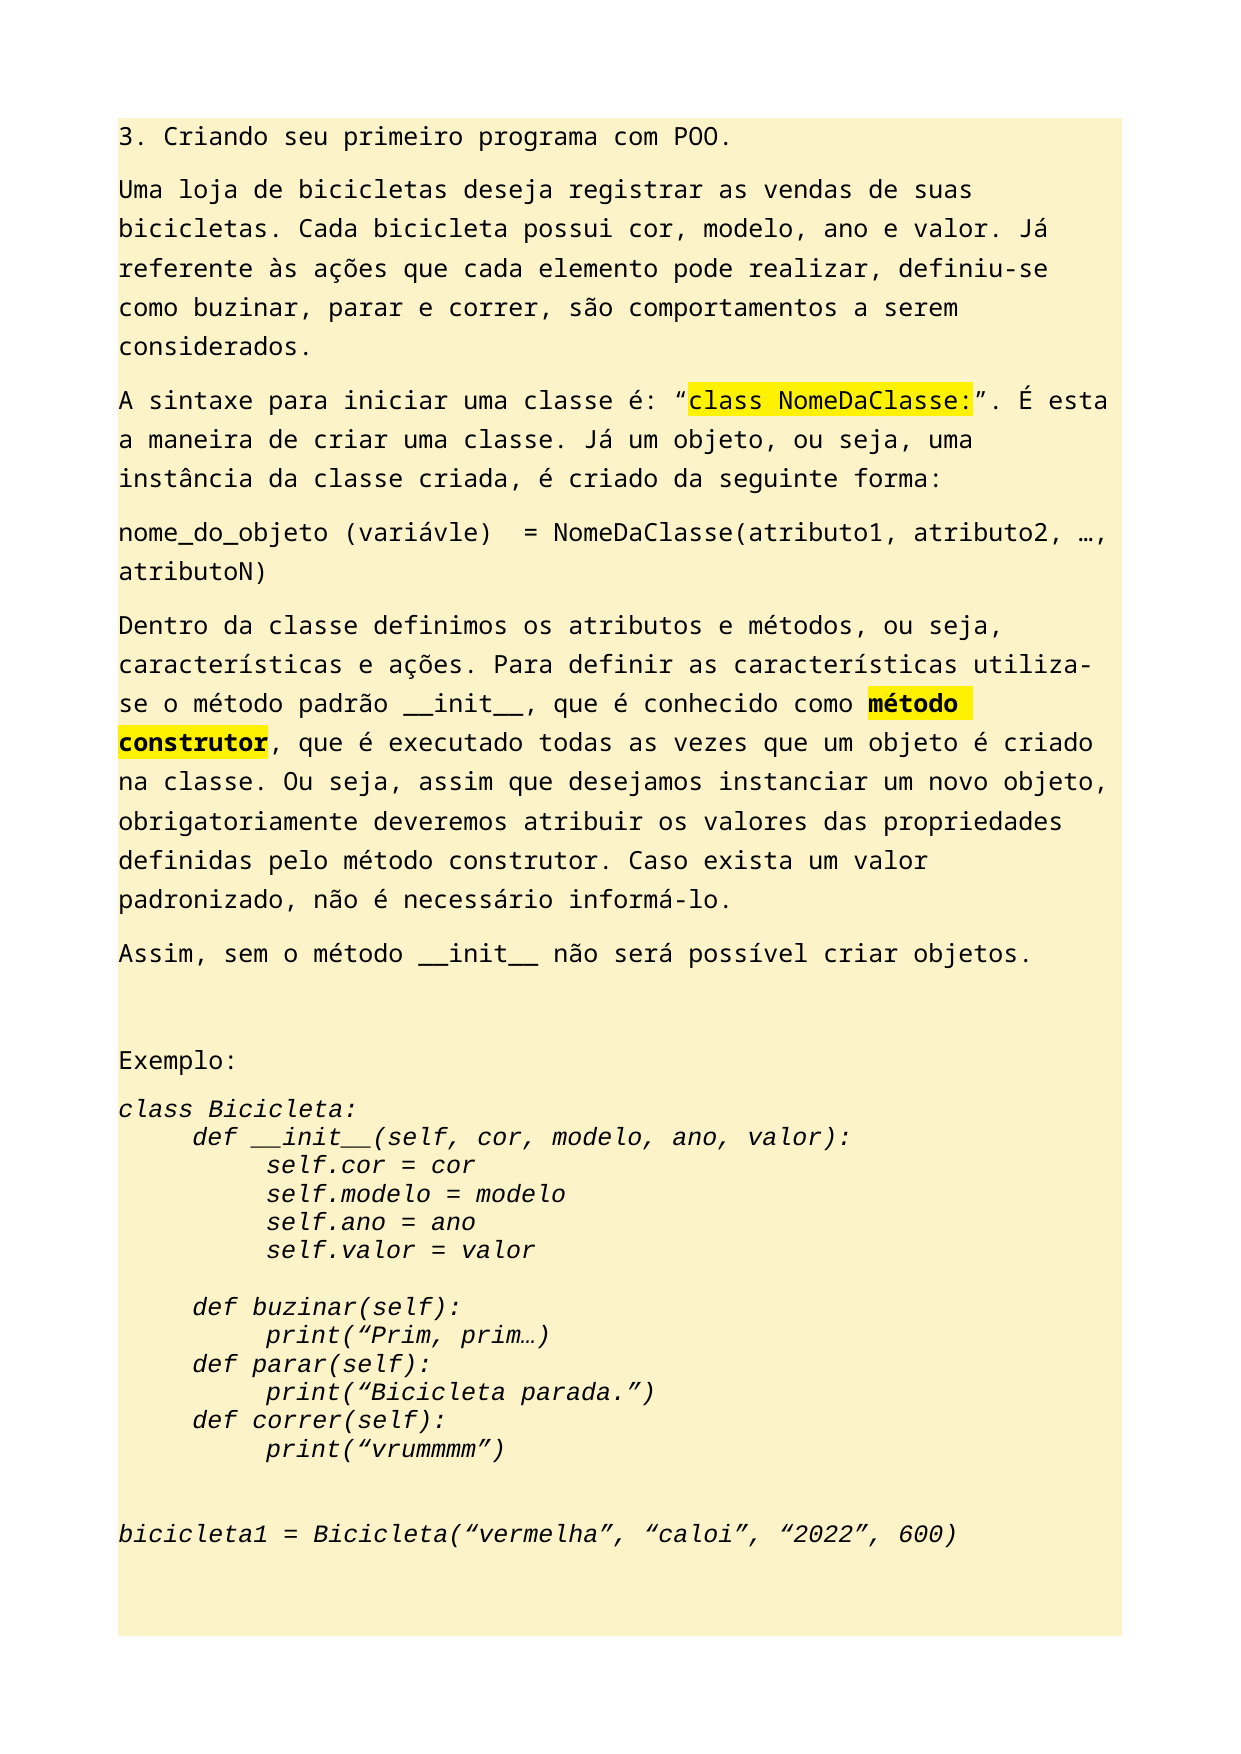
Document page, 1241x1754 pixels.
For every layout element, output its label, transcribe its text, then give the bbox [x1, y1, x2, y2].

text bicicleta1 = Bicicleta(“vermelha”, “caloi”, “2022”, 600) [118, 1521, 1122, 1550]
text Assim, sem o método __init__ não será possível criar objetos. [118, 935, 1122, 969]
text print(“Bicicleta parada.”) [118, 1380, 1122, 1408]
text self.ano = ano [118, 1210, 1122, 1238]
text self.cor = cor [118, 1153, 1122, 1181]
text def parar(self): [118, 1351, 1122, 1380]
text print(“vrummmm”) [118, 1436, 1122, 1465]
text class Bicicleta: [118, 1096, 1122, 1125]
text self.valor = valor [118, 1238, 1122, 1266]
text def __init__(self, cor, modelo, ano, valor): [118, 1125, 1122, 1153]
text nome_do_objeto (variávle) = NomeDaClasse(atributo1, atributo2, …, atributoN) [118, 514, 1122, 588]
text 3. Criando seu primeiro programa com POO. [118, 118, 1122, 152]
text def correr(self): [118, 1408, 1122, 1436]
text Exemplo: [118, 1043, 1122, 1077]
text A sintaxe para iniciar uma classe é: “class NomeDaClasse:”. É esta a maneira de criar uma classe. Já um objeto, ou seja, uma instância da classe criada, é criado da seguinte forma: [118, 382, 1122, 495]
text Dentro da classe definimos os atributos e métodos, ou seja, características e ações. Para definir as características utiliza-se o método padrão __init__, que é conhecido como método construtor, que é executado todas as vezes que um objeto é criado na classe. Ou seja, assim que desejamos instanciar um novo objeto, obrigatoriamente deveremos atribuir os valores das propriedades definidas pelo método construtor. Caso exista um valor padronizado, não é necessário informá-lo. [118, 607, 1122, 916]
text print(“Prim, prim…) [118, 1323, 1122, 1351]
text Uma loja de bicicletas deseja registrar as vendas de suas bicicletas. Cada bicicleta possui cor, modelo, ano e valor. Já referente às ações que cada elemento pode realizar, definiu-se como buzinar, parar e correr, são comportamentos a serem considerados. [118, 172, 1122, 363]
text def buzinar(self): [118, 1295, 1122, 1323]
text self.modelo = modelo [118, 1181, 1122, 1210]
